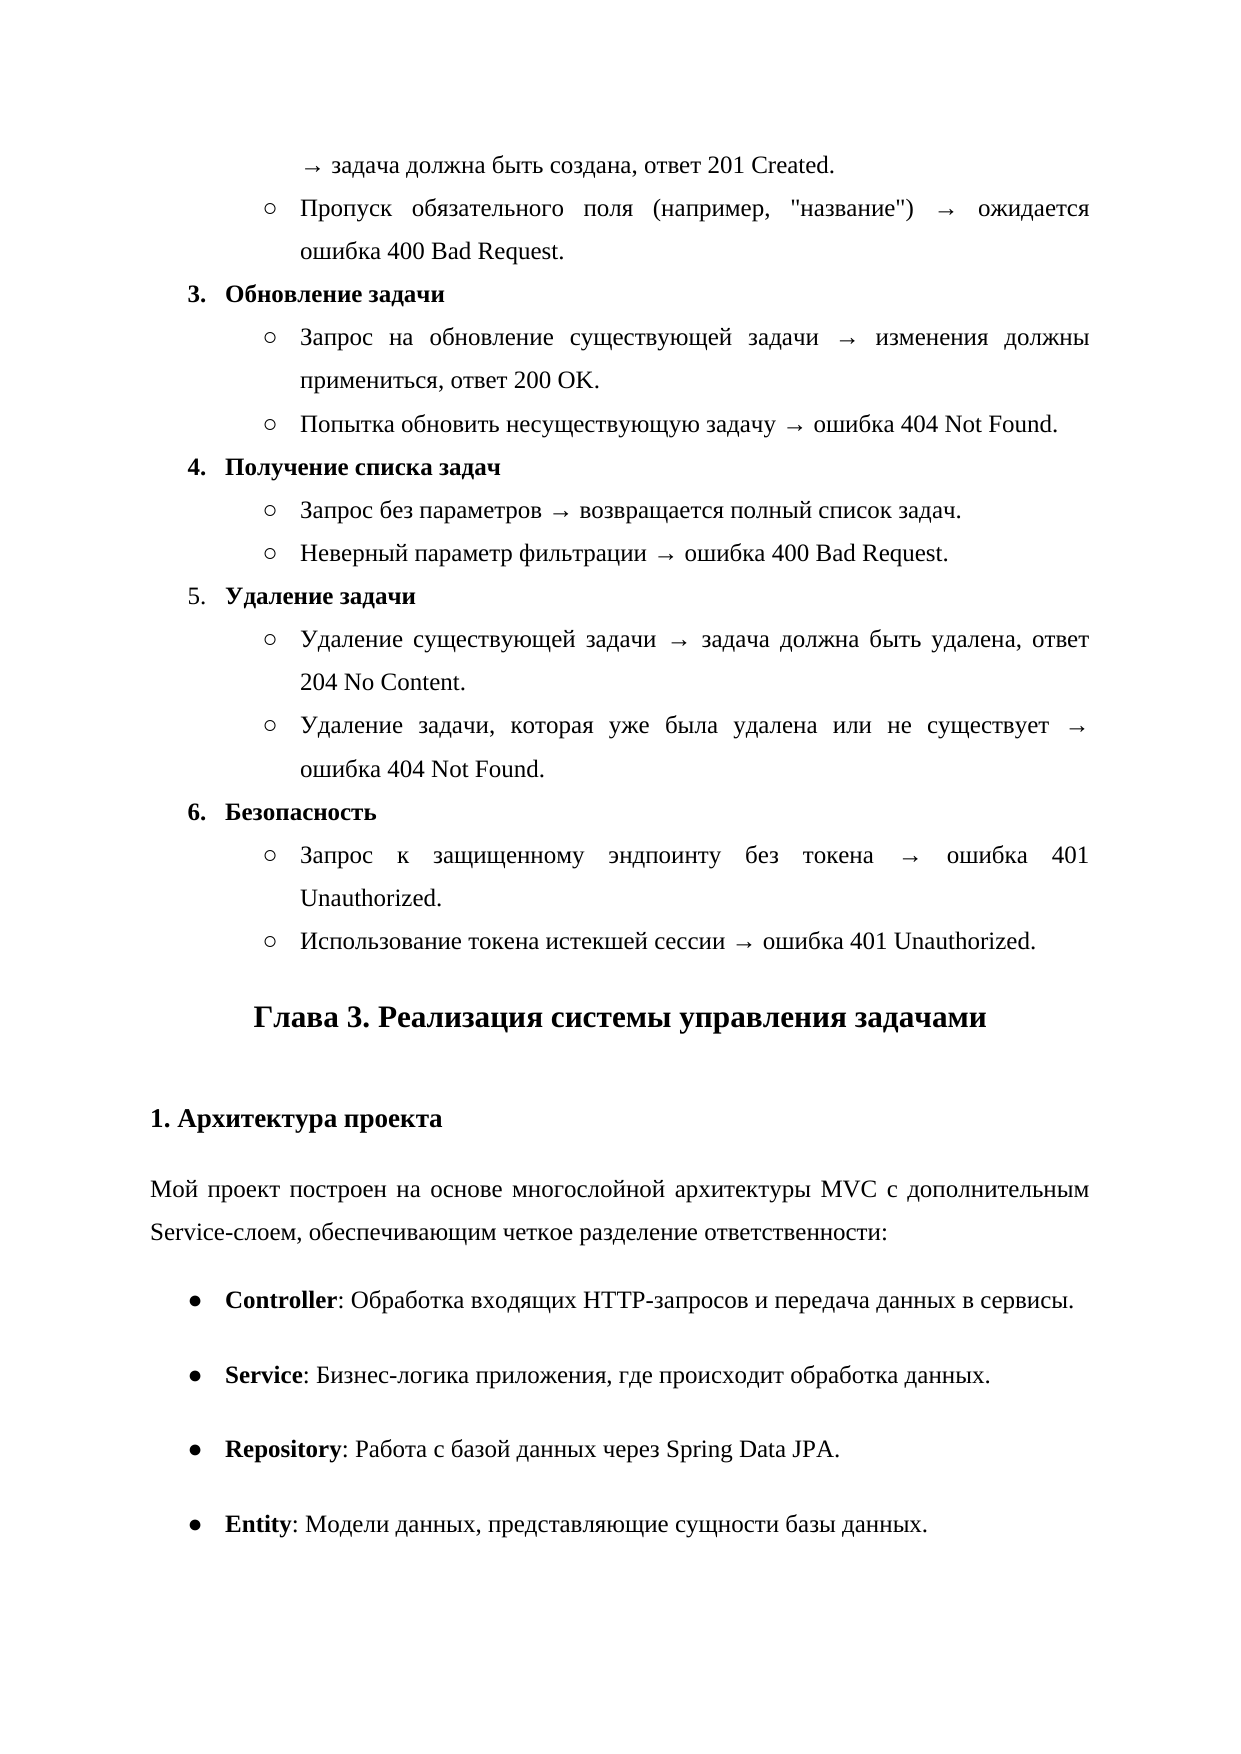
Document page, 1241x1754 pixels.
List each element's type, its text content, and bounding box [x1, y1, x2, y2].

list Попытка обновить несуществующую задачу → ошибка 404 Not Found. [262, 409, 1090, 437]
list Запрос к защищенному эндпоинту без токена → ошибка 401 Unauthorized. [262, 840, 1090, 912]
list Удаление задачи [187, 581, 1090, 610]
subtitle Глава 3. Реализация системы управления задачами [150, 998, 1090, 1034]
list Получение списка задач [187, 452, 1090, 481]
list Неверный параметр фильтрации → ошибка 400 Bad Request. [262, 538, 1090, 567]
list Пропуск обязательного поля (например, "название") → ожидается ошибка 400 Bad Request. [262, 193, 1090, 265]
list Repository: Работа с базой данных через Spring Data JPA. [187, 1434, 1090, 1463]
list Использование токена истекшей сессии → ошибка 401 Unauthorized. [262, 926, 1090, 955]
list Удаление существующей задачи → задача должна быть удалена, ответ 204 No Content. [262, 624, 1090, 696]
subtitle 1. Архитектура проекта [150, 1103, 1090, 1134]
list Удаление задачи, которая уже была удалена или не существует → ошибка 404 Not Found. [262, 711, 1090, 782]
list Service: Бизнес-логика приложения, где происходит обработка данных. [187, 1360, 1090, 1389]
list Entity: Модели данных, представляющие сущности базы данных. [187, 1509, 1090, 1537]
list → задача должна быть создана, ответ 201 Created. [262, 150, 1090, 179]
list Безопасность [187, 797, 1090, 826]
text Мой проект построен на основе многослойной архитектуры MVC с дополнительным Service-слоем, обеспечивающим четкое разделение ответственности: [150, 1174, 1090, 1246]
list Обновление задачи [187, 279, 1090, 308]
list Controller: Обработка входящих HTTP-запросов и передача данных в сервисы. [187, 1286, 1090, 1314]
list Запрос на обновление существующей задачи → изменения должны примениться, ответ 200 OK. [262, 322, 1090, 394]
list Запрос без параметров → возвращается полный список задач. [262, 495, 1090, 524]
